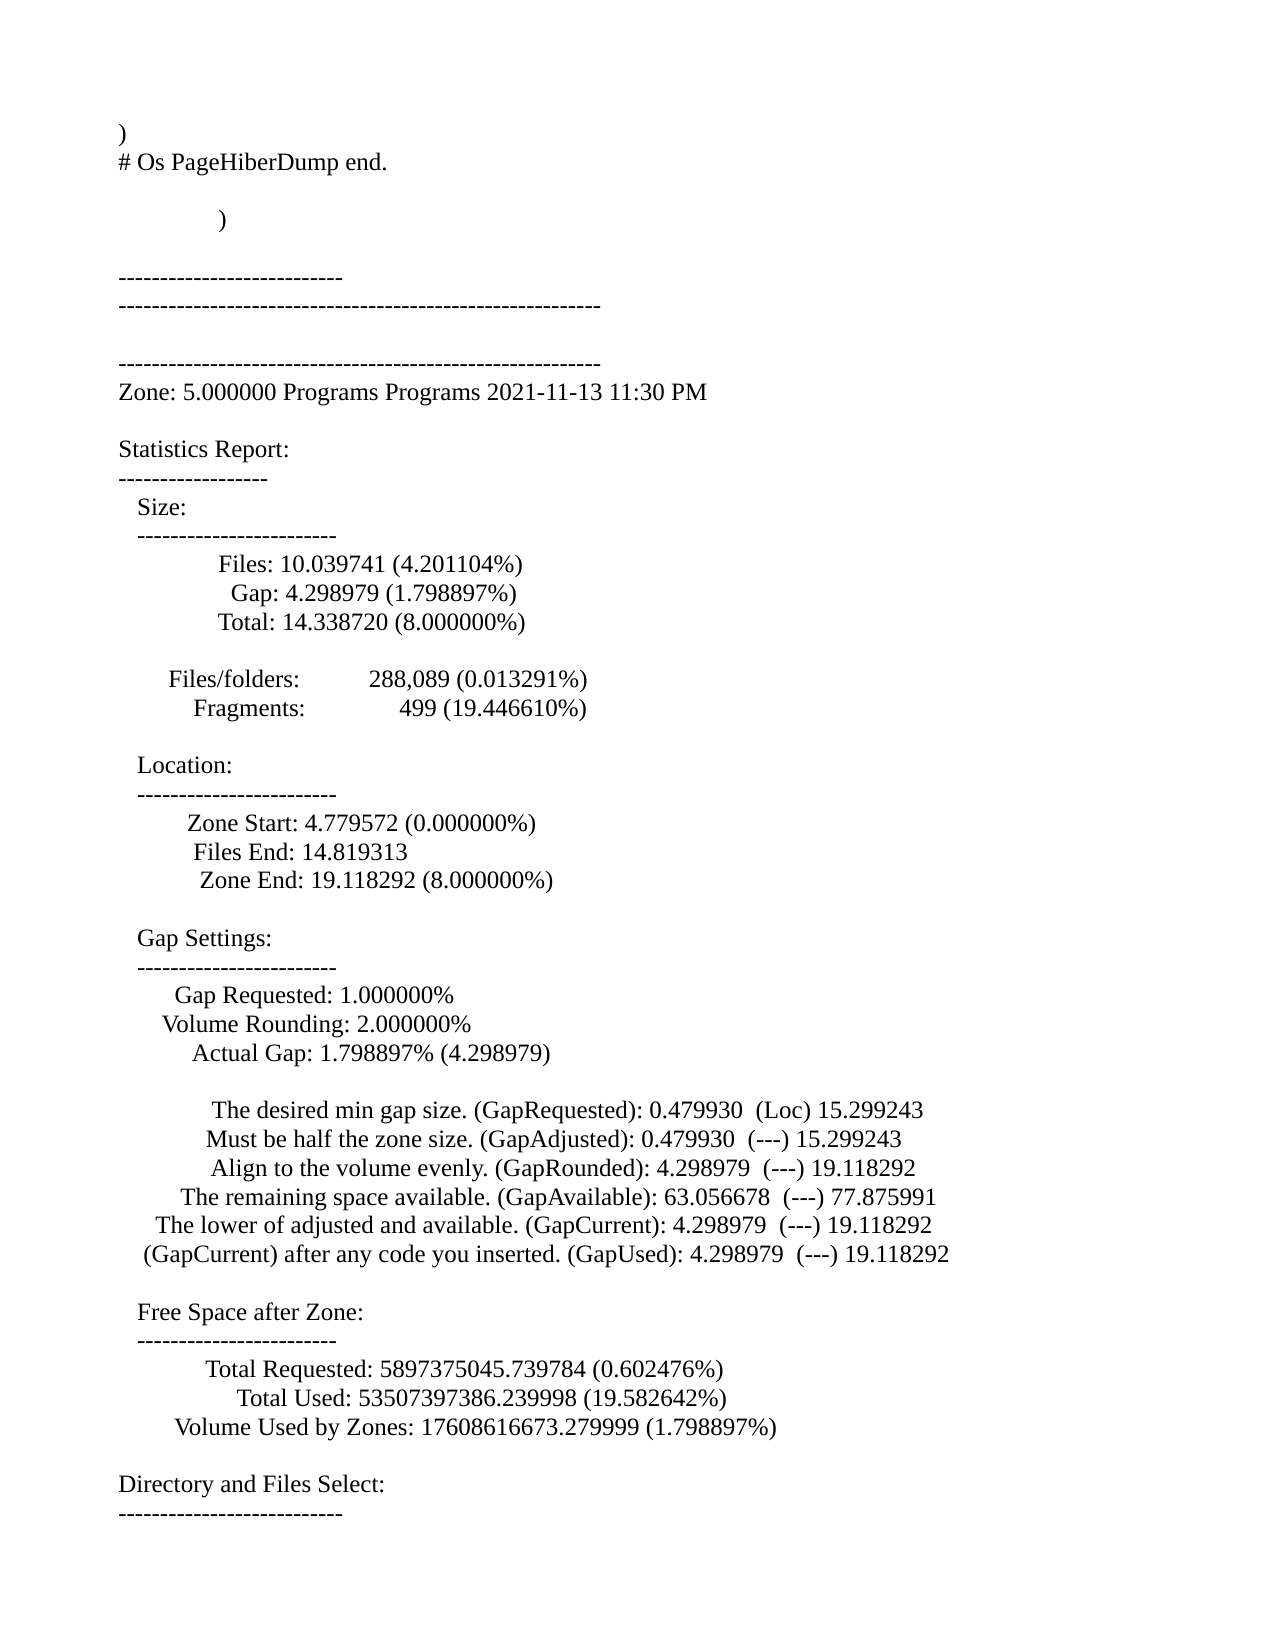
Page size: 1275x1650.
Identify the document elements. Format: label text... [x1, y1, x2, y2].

text Gap Settings: [118, 923, 1157, 952]
text Total: 14.338720 (8.000000%) [118, 607, 1157, 636]
text Location: [118, 751, 1157, 779]
text (GapCurrent) after any code you inserted. (GapUsed): 4.298979 (---) 19.118292 [118, 1239, 1157, 1268]
text # Os PageHiberDump end. [118, 147, 1157, 176]
text Gap: 4.298979 (1.798897%) [118, 578, 1157, 607]
text Gap Requested: 1.000000% [118, 981, 1157, 1009]
text Directory and Files Select: [118, 1469, 1157, 1498]
text --------------------------- [118, 1498, 1157, 1527]
text ---------------------------------------------------------- [118, 291, 1157, 319]
text ------------------------ [118, 1326, 1157, 1354]
text --------------------------- [118, 262, 1157, 291]
text The remaining space available. (GapAvailable): 63.056678 (---) 77.875991 [118, 1182, 1157, 1211]
text Must be half the zone size. (GapAdjusted): 0.479930 (---) 15.299243 [118, 1124, 1157, 1153]
text Files End: 14.819313 [118, 837, 1157, 866]
text Volume Used by Zones: 17608616673.279999 (1.798897%) [118, 1412, 1157, 1441]
text Volume Rounding: 2.000000% [118, 1009, 1157, 1038]
text Total Requested: 5897375045.739784 (0.602476%) [118, 1354, 1157, 1383]
text Total Used: 53507397386.239998 (19.582642%) [118, 1383, 1157, 1412]
text ------------------------ [118, 521, 1157, 549]
text Files/folders: 288,089 (0.013291%) [118, 664, 1157, 693]
text The desired min gap size. (GapRequested): 0.479930 (Loc) 15.299243 [118, 1096, 1157, 1124]
text Actual Gap: 1.798897% (4.298979) [118, 1038, 1157, 1067]
text Size: [118, 492, 1157, 521]
text Fragments: 499 (19.446610%) [118, 693, 1157, 722]
text ------------------------ [118, 952, 1157, 981]
text ------------------------ [118, 779, 1157, 808]
text Zone Start: 4.779572 (0.000000%) [118, 808, 1157, 837]
text ) [118, 204, 1157, 233]
text Statistics Report: [118, 434, 1157, 463]
text Free Space after Zone: [118, 1297, 1157, 1326]
text ---------------------------------------------------------- [118, 348, 1157, 377]
text ------------------ [118, 463, 1157, 492]
text Zone: 5.000000 Programs Programs 2021-11-13 11:30 PM [118, 377, 1157, 406]
text The lower of adjusted and available. (GapCurrent): 4.298979 (---) 19.118292 [118, 1211, 1157, 1239]
text ) [118, 118, 1157, 147]
text Files: 10.039741 (4.201104%) [118, 549, 1157, 578]
text Zone End: 19.118292 (8.000000%) [118, 866, 1157, 894]
text Align to the volume evenly. (GapRounded): 4.298979 (---) 19.118292 [118, 1153, 1157, 1182]
